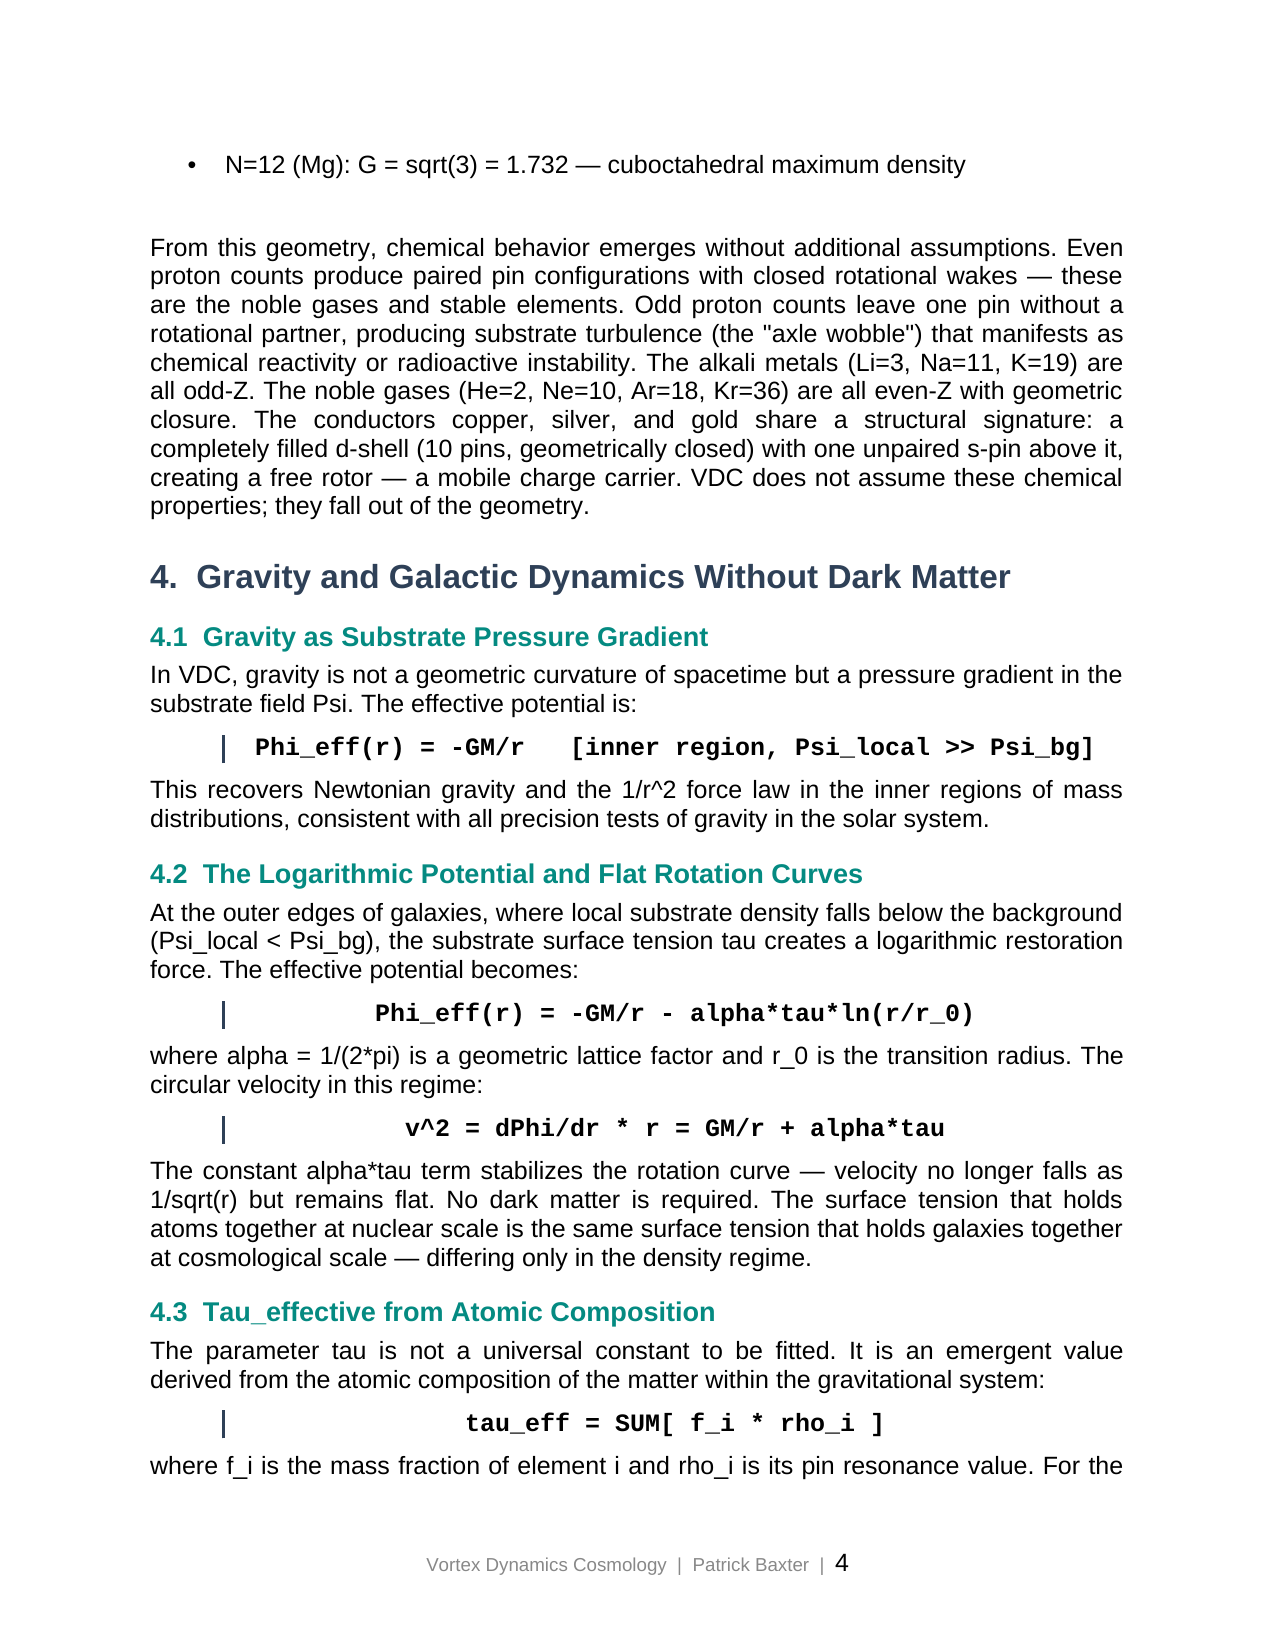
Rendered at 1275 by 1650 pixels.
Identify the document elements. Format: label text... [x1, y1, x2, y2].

subtitle 4.1 Gravity as Substrate Pressure Gradient [150, 621, 1125, 652]
text The parameter tau is not a universal constant to be fitted. It is an emergent value derived from the atomic composition of the matter within the gravitational system: [150, 1336, 1125, 1393]
text In VDC, gravity is not a geometric curvature of spacetime but a pressure gradient in the substrate field Psi. The effective potential is: [150, 661, 1125, 718]
subtitle 4.3 Tau_effective from Atomic Composition [150, 1296, 1125, 1328]
text From this geometry, chemical behavior emerges without additional assumptions. Even proton counts produce paired pin configurations with closed rotational wakes — these are the noble gases and stable elements. Odd proton counts leave one pin without a rotational partner, producing substrate turbulence (the "axle wobble") that manifests as chemical reactivity or radioactive instability. The alkali metals (Li=3, Na=11, K=19) are all odd-Z. The noble gases (He=2, Ne=10, Ar=18, Kr=36) are all even-Z with geometric closure. The conductors copper, silver, and gold share a structural signature: a completely filled d-shell (10 pins, geometrically closed) with one unpaired s-pin above it, creating a free rotor — a mobile charge carrier. VDC does not assume these chemical properties; they fall out of the geometry. [150, 232, 1125, 520]
text v^2 = dPhi/dr * r = GM/r + alpha*tau [225, 1116, 1125, 1144]
text tau_eff = SUM[ f_i * rho_i ] [225, 1410, 1125, 1438]
text Phi_eff(r) = -GM/r [inner region, Psi_local >> Psi_bg] [225, 735, 1125, 763]
text Phi_eff(r) = -GM/r - alpha*tau*ln(r/r_0) [225, 1001, 1125, 1029]
subtitle 4.2 The Logarithmic Potential and Flat Rotation Curves [150, 858, 1125, 889]
text This recovers Newtonian gravity and the 1/r^2 force law in the inner regions of mass distributions, consistent with all precision tests of gravity in the solar system. [150, 776, 1125, 833]
text where f_i is the mass fraction of element i and rho_i is its pin resonance value. For the [150, 1451, 1125, 1480]
text The constant alpha*tau term stabilizes the rotation curve — velocity no longer falls as 1/sqrt(r) but remains flat. No dark matter is required. The surface tension that holds atoms together at nuclear scale is the same surface tension that holds galaxies together at cosmological scale — differing only in the density regime. [150, 1156, 1125, 1271]
text where alpha = 1/(2*pi) is a geometric lattice factor and r_0 is the transition radius. The circular velocity in this regime: [150, 1041, 1125, 1099]
list N=12 (Mg): G = sqrt(3) = 1.732 — cuboctahedral maximum density [187, 150, 1125, 179]
subtitle 4. Gravity and Galactic Dynamics Without Dark Matter [150, 557, 1125, 596]
text At the outer edges of galaxies, where local substrate density falls below the background (Psi_local < Psi_bg), the substrate surface tension tau creates a logarithmic restoration force. The effective potential becomes: [150, 898, 1125, 984]
